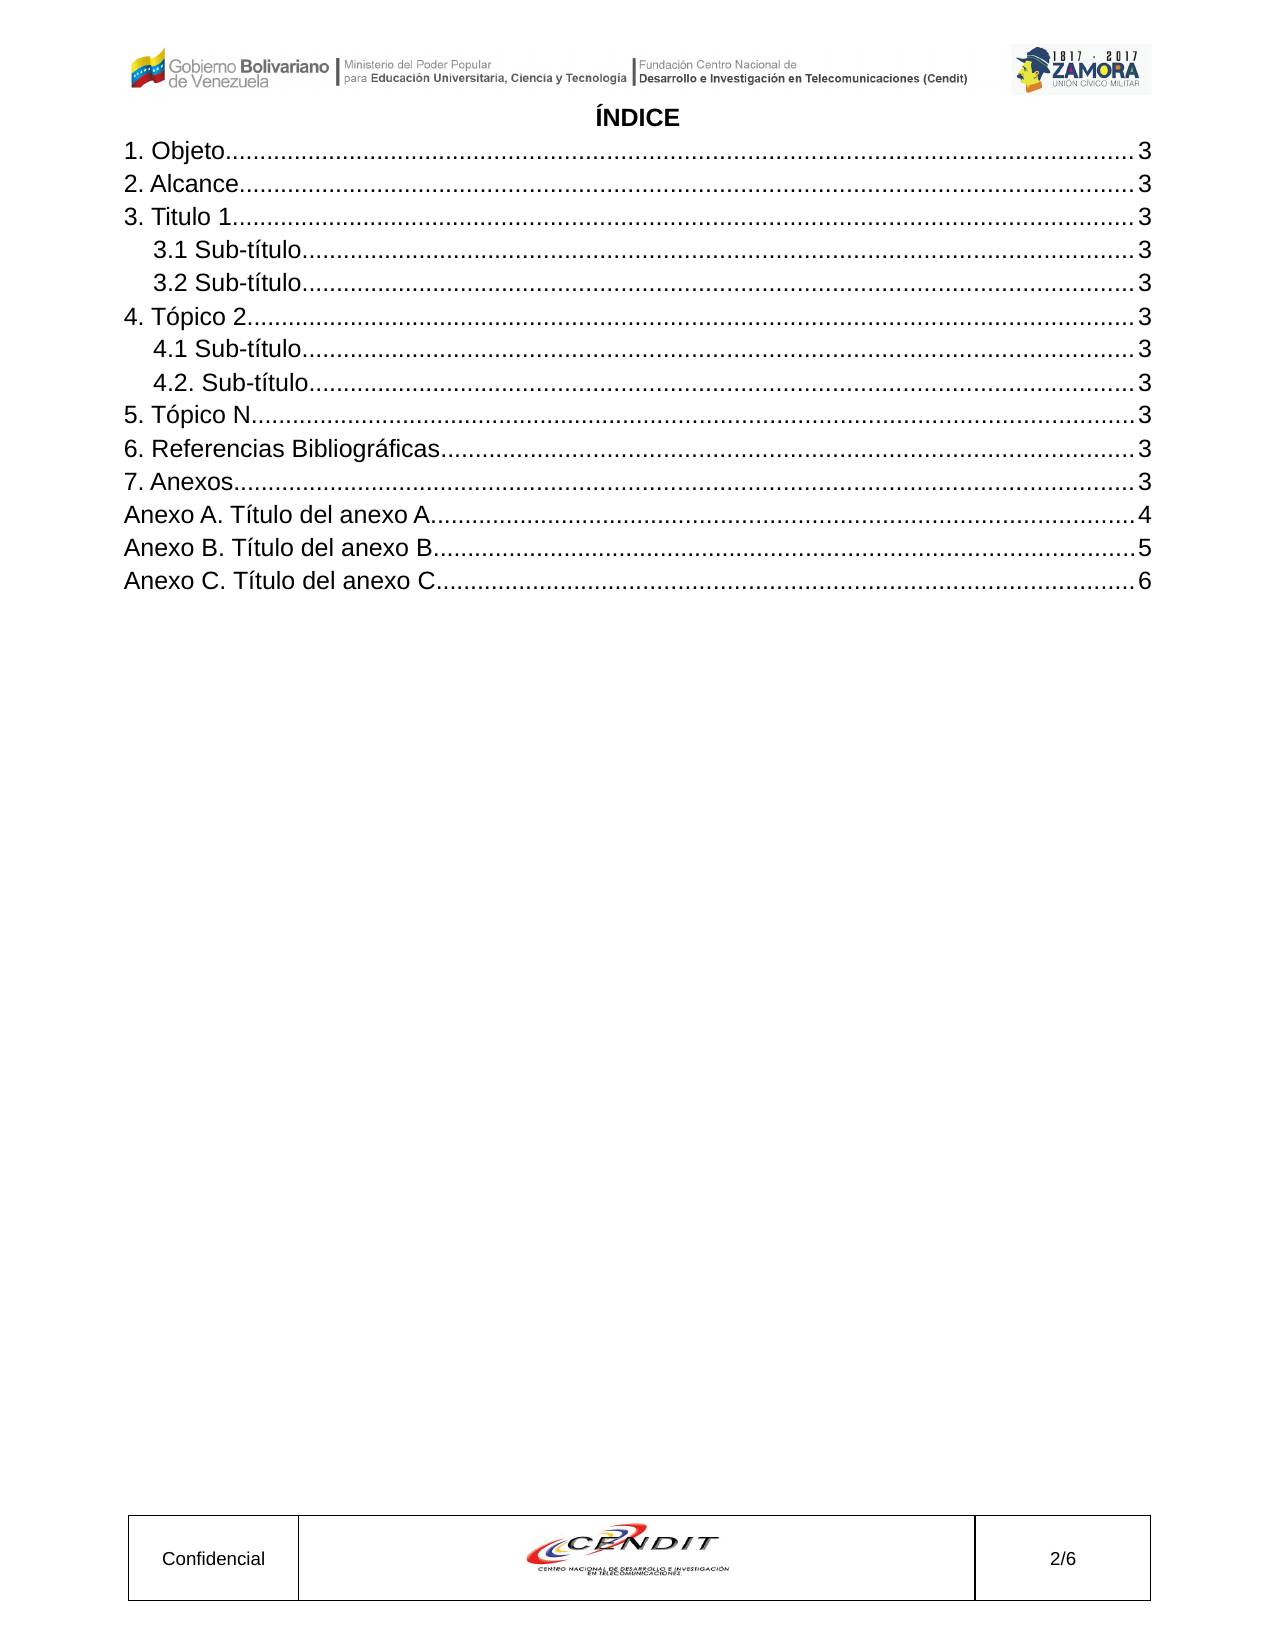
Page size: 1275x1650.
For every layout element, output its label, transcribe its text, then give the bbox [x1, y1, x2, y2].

text 7. Anexos 3 [123, 467, 1152, 495]
text 4.1 Sub-título 3 [153, 334, 1152, 363]
text 4. Tópico 2 3 [123, 301, 1152, 330]
text Anexo A. Título del anexo A 4 [123, 499, 1152, 528]
text 6. Referencias Bibliográficas 3 [123, 433, 1152, 462]
subtitle ÍNDICE [123, 103, 1152, 132]
text Anexo B. Título del anexo B 5 [123, 533, 1152, 561]
picture [123, 44, 1152, 95]
text 3. Titulo 1 3 [123, 202, 1152, 231]
text Anexo C. Título del anexo C 6 [123, 566, 1152, 594]
text 3.2 Sub-título 3 [153, 268, 1152, 297]
text 4.2. Sub-título 3 [153, 367, 1152, 396]
text 1. Objeto 3 [123, 136, 1152, 165]
text 2. Alcance 3 [123, 169, 1152, 198]
text 5. Tópico N 3 [123, 401, 1152, 429]
text 3.1 Sub-título 3 [153, 235, 1152, 264]
